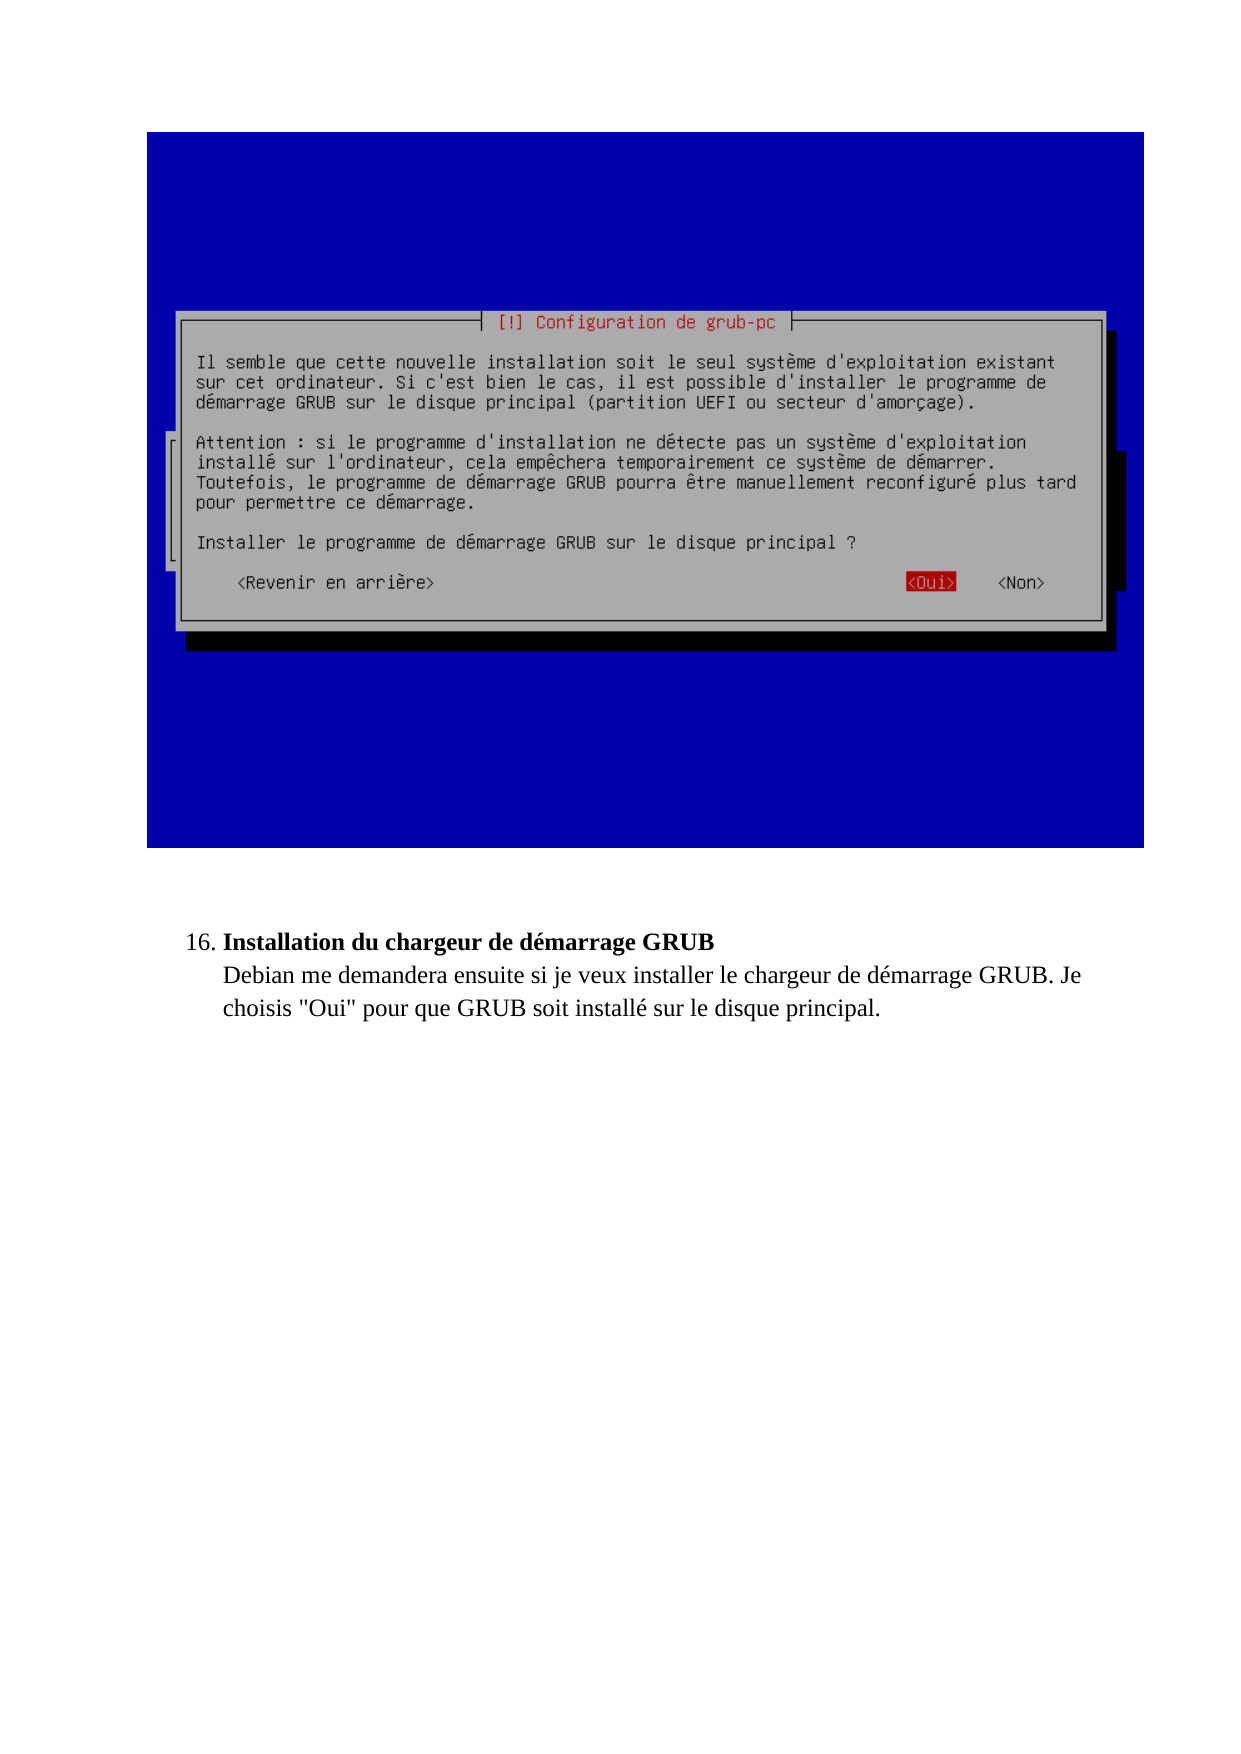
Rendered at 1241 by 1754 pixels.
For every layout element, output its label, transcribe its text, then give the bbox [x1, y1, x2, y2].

list Installation du chargeur de démarrage GRUB Debian me demandera ensuite si je veux installer le chargeur de démarrage GRUB. Je choisis "Oui" pour que GRUB soit installé sur le disque principal. [185, 927, 1122, 1022]
picture [147, 132, 1144, 848]
